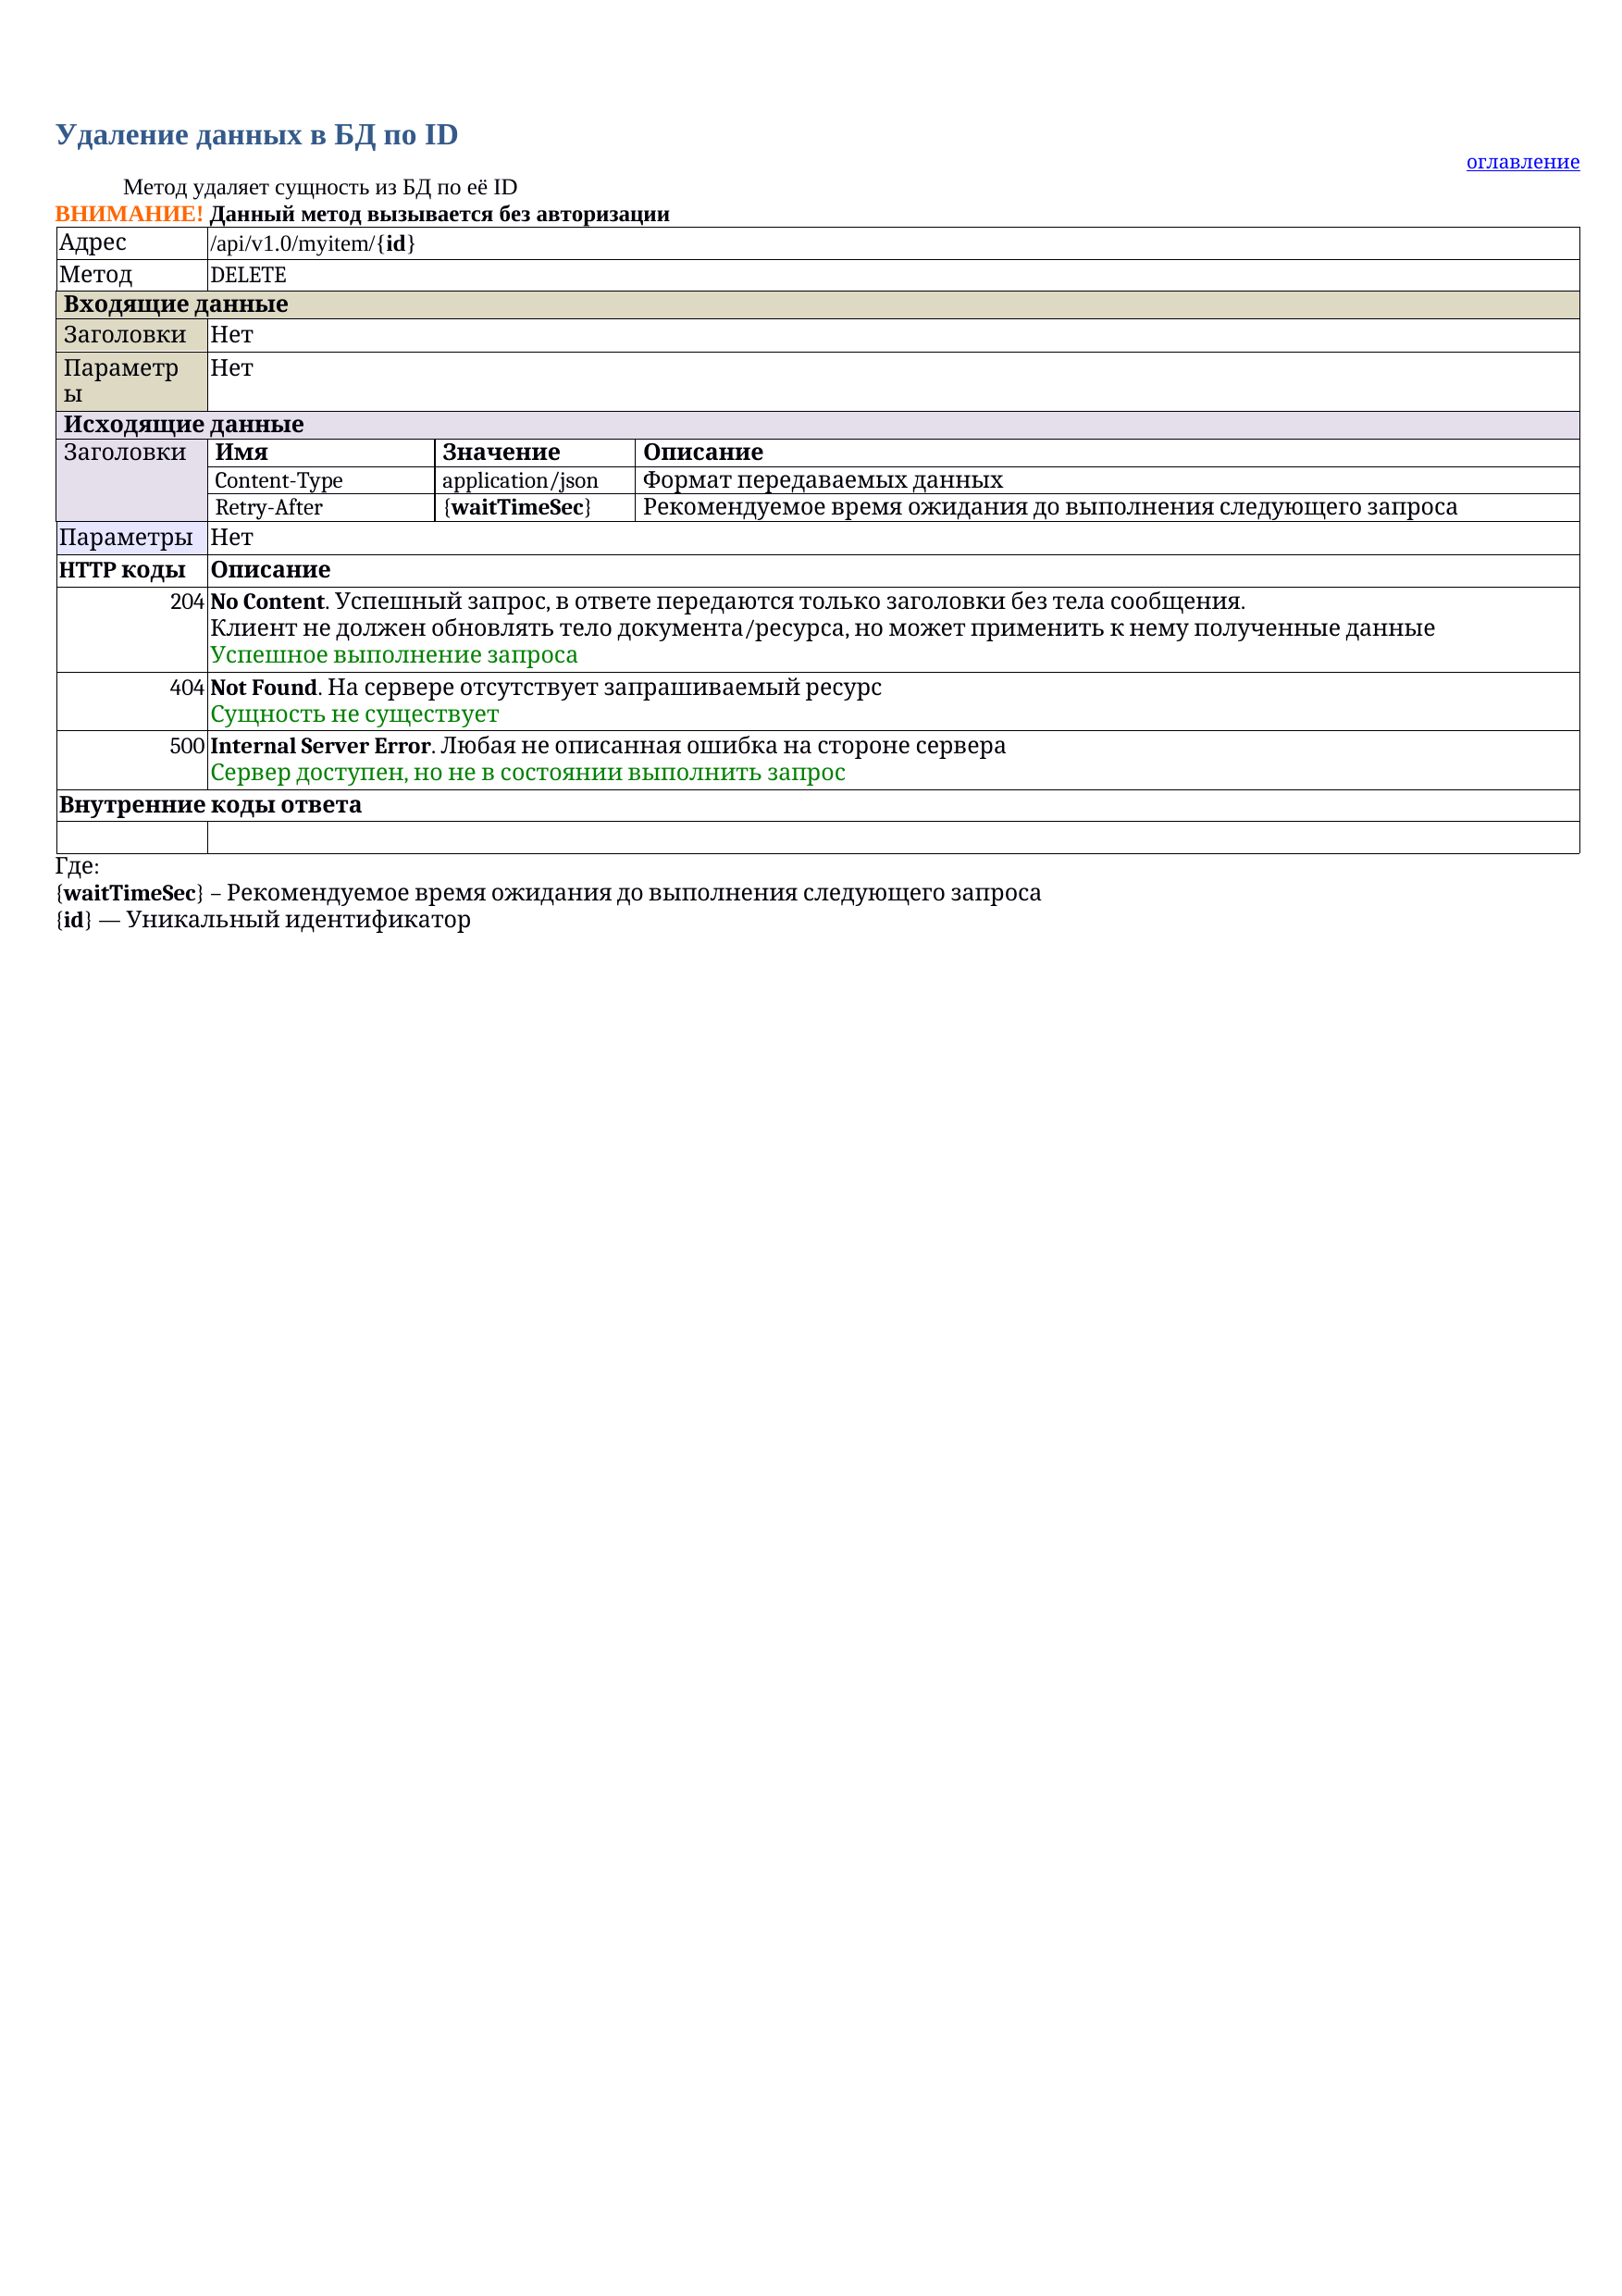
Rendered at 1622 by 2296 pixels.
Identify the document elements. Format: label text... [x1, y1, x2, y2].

table_cell Internal Server Error. Любая не описанная ошибка на стороне сервера Сервер доступен, но не в состоянии выполнить запрос [208, 731, 1579, 788]
table_cell DELETE [208, 260, 1579, 291]
table_cell Рекомендуемое время ожидания до выполнения следующего запроса [636, 494, 1579, 521]
table_header Адрес [57, 228, 207, 258]
table_cell Retry-After [208, 494, 434, 521]
table_cell Внутренние коды ответа [57, 790, 1579, 821]
table_cell Значение [436, 440, 635, 465]
table_cell Нет [208, 353, 1579, 411]
table_cell {waitTimeSec} [436, 494, 635, 521]
table_cell 204 [57, 588, 207, 672]
table_cell Метод [57, 260, 207, 291]
table_cell Заголовки [56, 319, 207, 351]
table_cell Исходящие данные [56, 412, 1579, 439]
table_cell Формат передаваемых данных [636, 467, 1579, 493]
table_cell Входящие данные [56, 292, 1579, 318]
table_cell Заголовки [56, 440, 207, 521]
table_cell Not Found. На сервере отсутствует запрашиваемый ресурс Сущность не существует [208, 673, 1579, 730]
table_cell Имя [208, 440, 434, 465]
table_cell Параметры [56, 353, 207, 411]
table_cell Нет [208, 522, 1579, 554]
table_cell HTTP коды [57, 555, 207, 586]
table_cell 500 [57, 731, 207, 788]
table_cell [208, 822, 1579, 853]
table_cell No Content. Успешный запрос, в ответе передаются только заголовки без тела сообщения. Клиент не должен обновлять тело документа/ресурса, но может применить к нему полученные данные Успешное выполнение запроса [208, 588, 1579, 672]
text оглавление [55, 151, 1580, 173]
text {waitTimeSec} – Рекомендуемое время ожидания до выполнения следующего запроса [55, 880, 1580, 906]
table_cell [57, 822, 207, 853]
text {id} — Уникальный идентификатор [55, 906, 1580, 933]
table_header /api/v1.0/myitem/{id} [208, 228, 1579, 258]
table_cell Content-Type [208, 467, 434, 493]
table_cell Параметры [57, 522, 207, 554]
text ВНИМАНИЕ! Данный метод вызывается без авторизации [55, 200, 1580, 227]
table_cell 404 [57, 673, 207, 730]
table_cell Описание [636, 440, 1579, 465]
subtitle Удаление данных в БД по ID [55, 116, 1580, 151]
table_cell Нет [208, 319, 1579, 351]
text Где: [55, 853, 1580, 880]
text Метод удаляет сущность из БД по её ID [55, 173, 1580, 200]
table_cell Описание [208, 555, 1579, 586]
table_cell application/json [436, 467, 635, 493]
